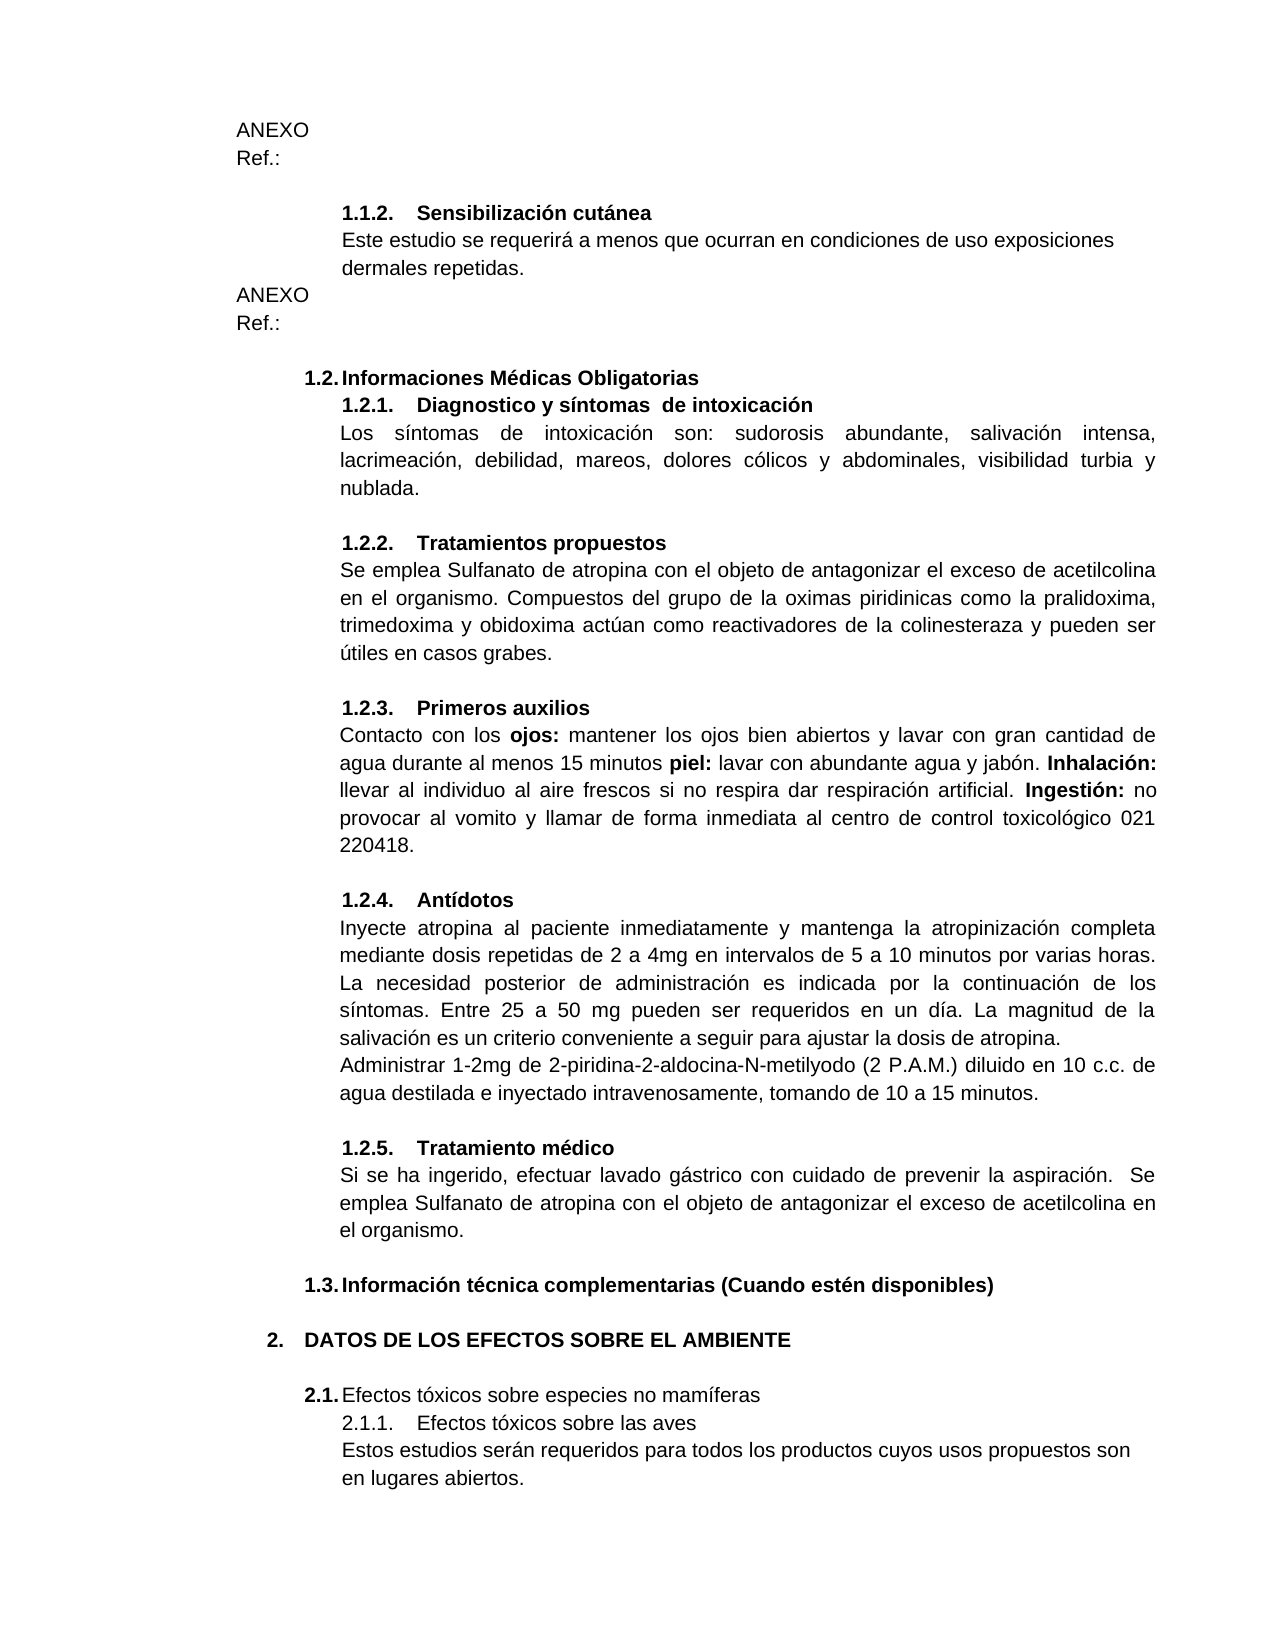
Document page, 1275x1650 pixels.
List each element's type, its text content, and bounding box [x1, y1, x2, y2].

text Contacto con los ojos: mantener los ojos bien abiertos y lavar con gran cantidad de agua durante al menos 15 minutos piel: lavar con abundante agua y jabón. Inhalación: llevar al individuo al aire frescos si no respira dar respiración artificial. Ingestión: no provocar al vomito y llamar de forma inmediata al centro de control toxicológico 021 220418. [339, 723, 1157, 857]
list Si se ha ingerido, efectuar lavado gástrico con cuidado de prevenir la aspiración. Se emplea Sulfanato de atropina con el objeto de antagonizar el exceso de acetilcolina en el organismo. [339, 1163, 1157, 1242]
list Informaciones Médicas Obligatorias [304, 366, 1157, 389]
list Tratamiento médico [342, 1136, 1157, 1159]
text ANEXO [118, 118, 1157, 142]
list Efectos tóxicos sobre las aves [342, 1411, 1157, 1434]
text ANEXO [118, 283, 1157, 307]
text Administrar 1-2mg de 2-piridina-2-aldocina-N-metilyodo (2 P.A.M.) diluido en 10 c.c. de agua destilada e inyectado intravenosamente, tomando de 10 a 15 minutos. [339, 1053, 1157, 1104]
list Tratamientos propuestos [342, 531, 1157, 554]
text Ref.: [236, 146, 1157, 169]
text Ref.: [118, 311, 1157, 334]
list Diagnostico y síntomas de intoxicación [342, 393, 1157, 417]
list Estos estudios serán requeridos para todos los productos cuyos usos propuestos son en lugares abiertos. [342, 1438, 1157, 1489]
list DATOS DE LOS EFECTOS SOBRE EL AMBIENTE [267, 1328, 1157, 1352]
list Sensibilización cutánea [342, 201, 1157, 224]
list Antídotos [342, 888, 1157, 912]
list Primeros auxilios [342, 696, 1157, 719]
list Este estudio se requerirá a menos que ocurran en condiciones de uso exposiciones dermales repetidas. [342, 228, 1157, 279]
list Los síntomas de intoxicación son: sudorosis abundante, salivación intensa, lacrimeación, debilidad, mareos, dolores cólicos y abdominales, visibilidad turbia y nublada. [340, 421, 1157, 499]
text Se emplea Sulfanato de atropina con el objeto de antagonizar el exceso de acetilcolina en el organismo. Compuestos del grupo de la oximas piridinicas como la pralidoxima, trimedoxima y obidoxima actúan como reactivadores de la colinesteraza y pueden ser útiles en casos grabes. [340, 558, 1157, 664]
list Efectos tóxicos sobre especies no mamíferas [304, 1383, 1157, 1407]
list Información técnica complementarias (Cuando estén disponibles) [304, 1273, 1157, 1297]
text Inyecte atropina al paciente inmediatamente y mantenga la atropinización completa mediante dosis repetidas de 2 a 4mg en intervalos de 5 a 10 minutos por varias horas. La necesidad posterior de administración es indicada por la continuación de los síntomas. Entre 25 a 50 mg pueden ser requeridos en un día. La magnitud de la salivación es un criterio conveniente a seguir para ajustar la dosis de atropina. [339, 916, 1157, 1049]
